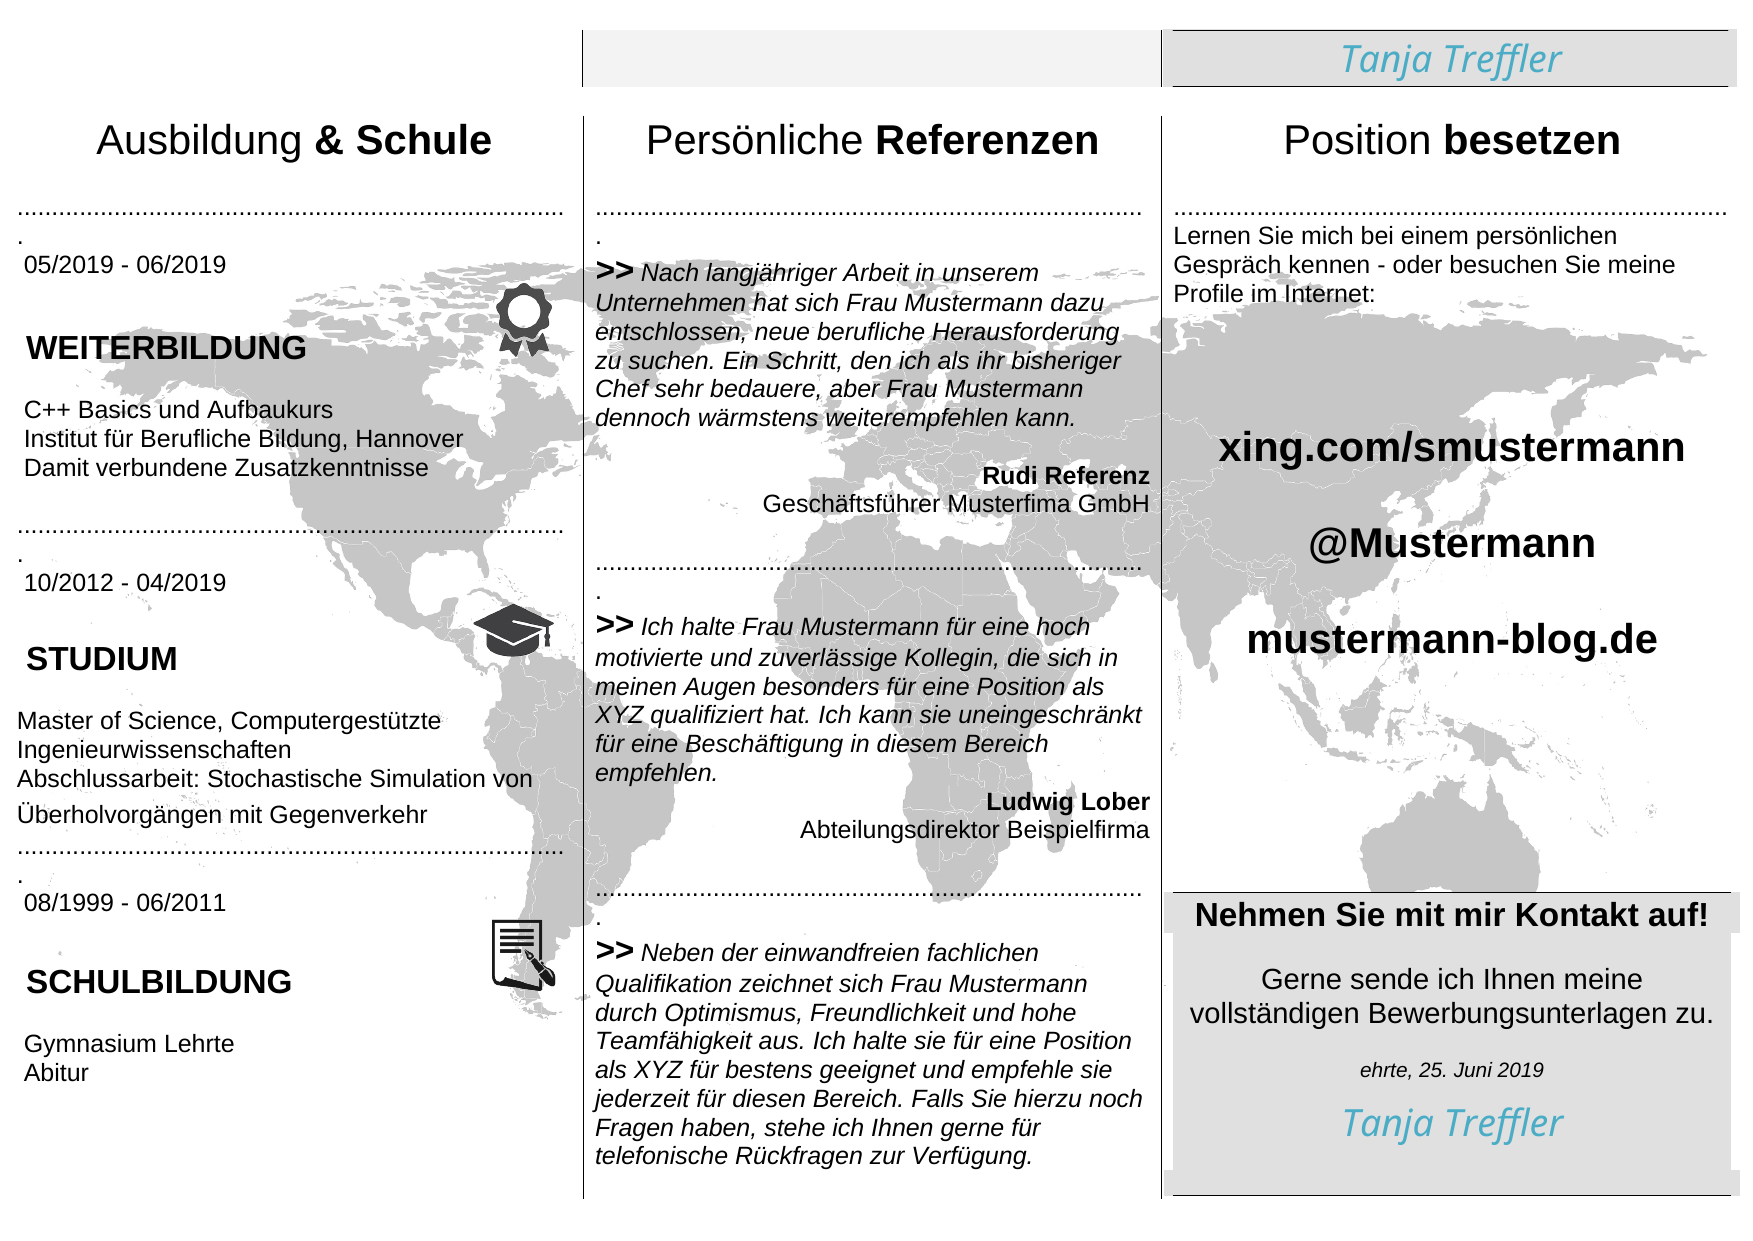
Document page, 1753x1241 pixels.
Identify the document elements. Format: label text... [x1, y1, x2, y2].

table_header Position besetzen ................................................................................ Lernen Sie mich bei einem persönlichen Gespräch kennen - oder besuchen Sie meine Profile im Internet: xing.com/smustermann @Mustermann mustermann-blog.de Nehmen Sie mit mir Kontakt auf! Gerne sende ich Ihnen meine vollständigen Bewerbungsunterlagen zu. ehrte, 25. Juni 2019 Tanja Treffler [1162, 116, 1742, 1199]
picture [486, 917, 563, 994]
table_header [583, 30, 1161, 87]
picture [464, 596, 560, 671]
table_header Persönliche Referenzen ................................................................................ >> Nach langjähriger Arbeit in unserem Unternehmen hat sich Frau Mustermann dazu entschlossen, neue berufliche Herausforderung zu suchen. Ein Schritt, den ich als ihr bisheriger Chef sehr bedauere, aber Frau Mustermann dennoch wärmstens weiterempfehlen kann. Rudi Referenz Geschäftsführer Musterfima GmbH ................................................................................ >> Ich halte Frau Mustermann für eine hoch motivierte und zuverlässige Kollegin, die sich in meinen Augen besonders für eine Position als XYZ qualifiziert hat. Ich kann sie uneingeschränkt für eine Beschäftigung in diesem Bereich empfehlen. Ludwig Lober Abteilungsdirektor Beispielfirma ................................................................................ >> Neben der einwandfreien fachlichen Qualifikation zeichnet sich Frau Mustermann durch Optimismus, Freundlichkeit und hohe Teamfähigkeit aus. Ich halte sie für eine Position als XYZ für bestens geeignet und empfehle sie jederzeit für diesen Bereich. Falls Sie hierzu noch Fragen haben, stehe ich Ihnen gerne für telefonische Rückfragen zur Verfügung. [584, 116, 1161, 1199]
table_header [5, 30, 582, 87]
table_header Ausbildung & Schule ................................................................................ 05/2019 - 06/2019 WEITERBILDUNG C++ Basics und Aufbaukurs Institut für Berufliche Bildung, Hannover Damit verbundene Zusatzkenntnisse ................................................................................ 10/2012 - 04/2019 STUDIUM Master of Science, Computergestützte Ingenieurwissenschaften Abschlussarbeit: Stochastische Simulation von Überholvorgängen mit Gegenverkehr ................................................................................ 08/1999 - 06/2011 SCHULBILDUNG Gymnasium Lehrte Abitur [5, 116, 583, 1199]
picture [483, 278, 564, 360]
